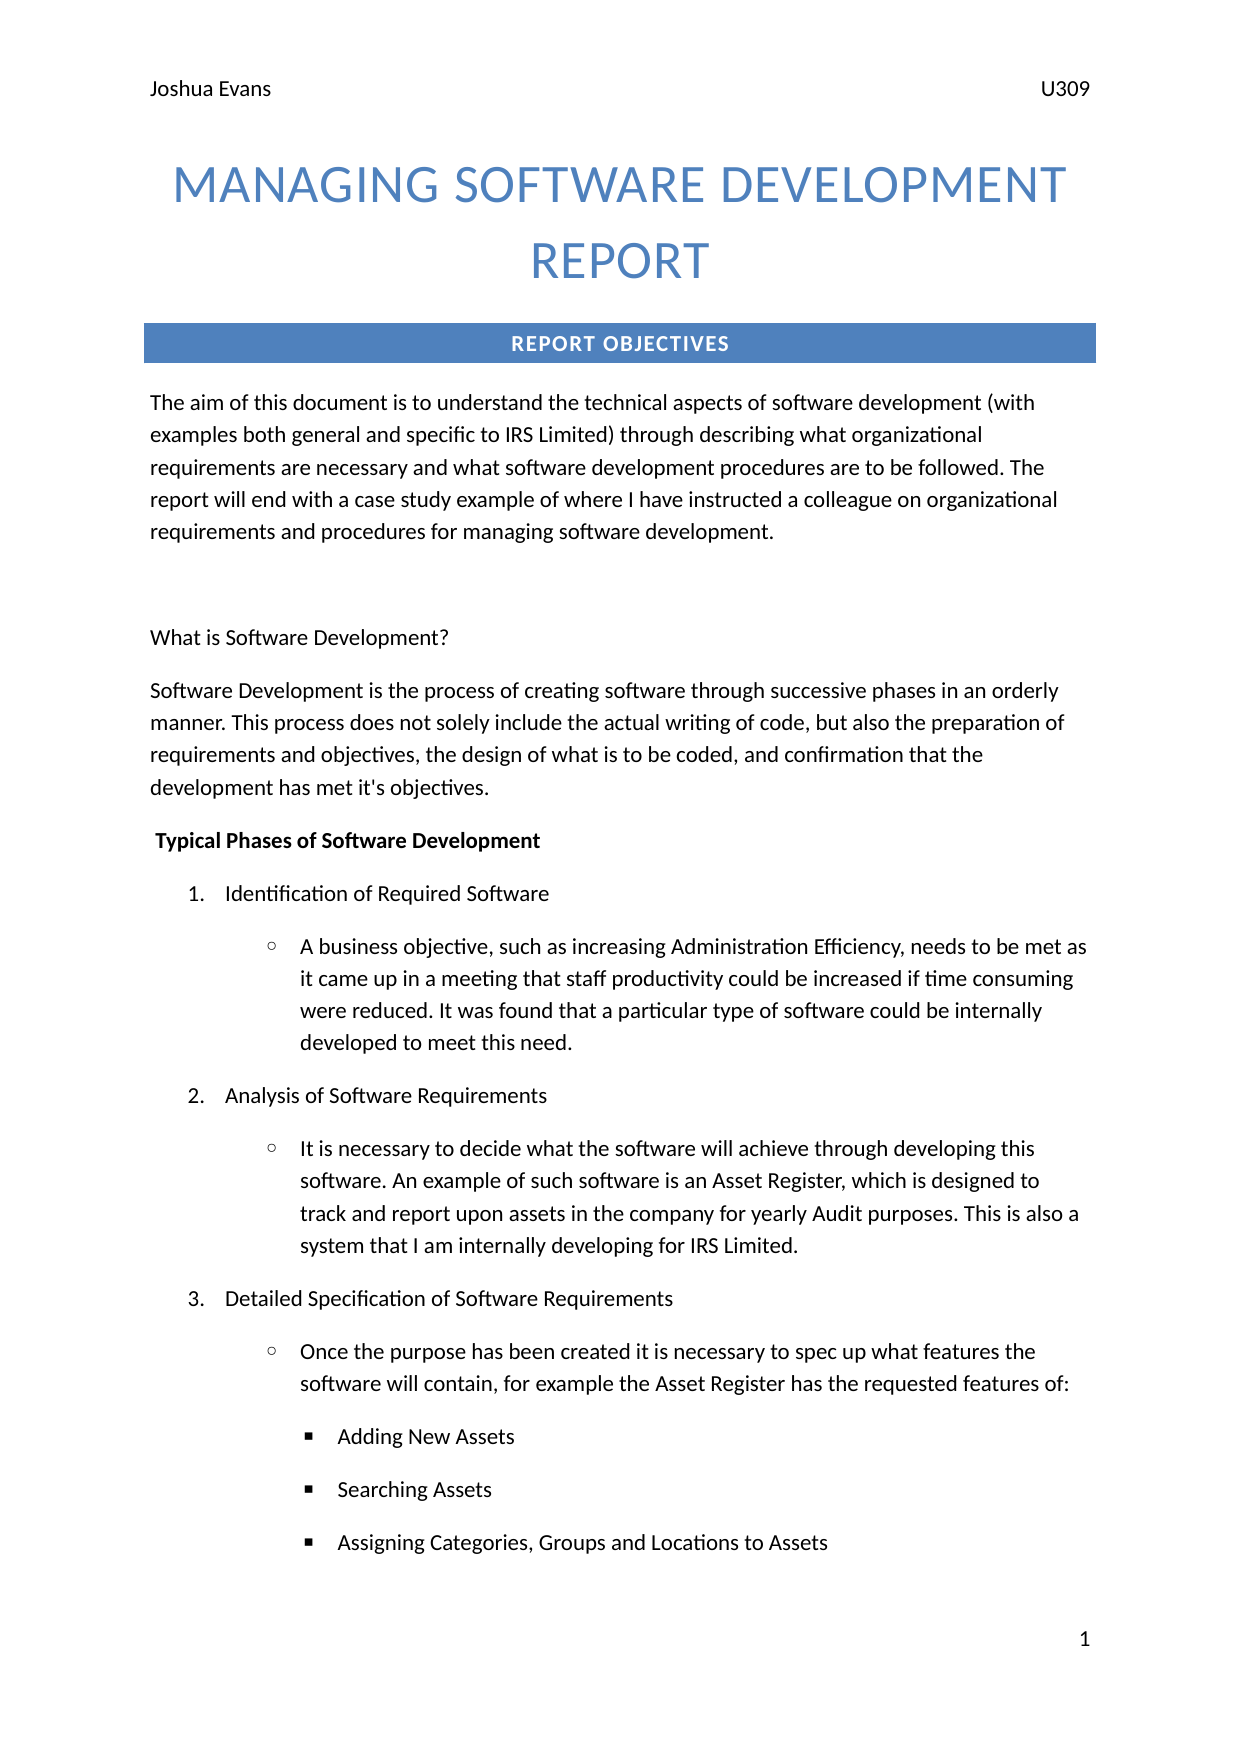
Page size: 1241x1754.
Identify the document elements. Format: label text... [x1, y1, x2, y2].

list Assigning Categories, Groups and Locations to Assets [300, 1528, 1090, 1556]
list Searching Assets [300, 1475, 1090, 1503]
text Software Development is the process of creating software through successive phases in an orderly manner. This process does not solely include the actual writing of code, but also the preparation of requirements and objectives, the design of what is to be coded, and confirmation that the development has met it's objectives. [150, 676, 1090, 801]
text What is Software Development? [150, 623, 1090, 651]
list It is necessary to decide what the software will achieve through developing this software. An example of such software is an Asset Register, which is designed to track and report upon assets in the company for yearly Audit purposes. This is also a system that I am internally developing for IRS Limited. [262, 1134, 1090, 1259]
text Typical Phases of Software Development [150, 826, 1090, 854]
subtitle report objectives [150, 329, 1090, 357]
list A business objective, such as increasing Administration Efficiency, needs to be met as it came up in a meeting that staff productivity could be increased if time consuming were reduced. It was found that a particular type of software could be internally developed to meet this need. [262, 932, 1090, 1056]
text The aim of this document is to understand the technical aspects of software development (with examples both general and specific to IRS Limited) through describing what organizational requirements are necessary and what software development procedures are to be followed. The report will end with a case study example of where I have instructed a colleague on organizational requirements and procedures for managing software development. [150, 388, 1090, 545]
list Identification of Required Software [187, 879, 1090, 907]
list Detailed Specification of Software Requirements [187, 1284, 1090, 1312]
list Adding New Assets [300, 1422, 1090, 1450]
title managing software development report [150, 150, 1090, 292]
list Analysis of Software Requirements [187, 1081, 1090, 1109]
list Once the purpose has been created it is necessary to spec up what features the software will contain, for example the Asset Register has the requested features of: [262, 1337, 1090, 1397]
